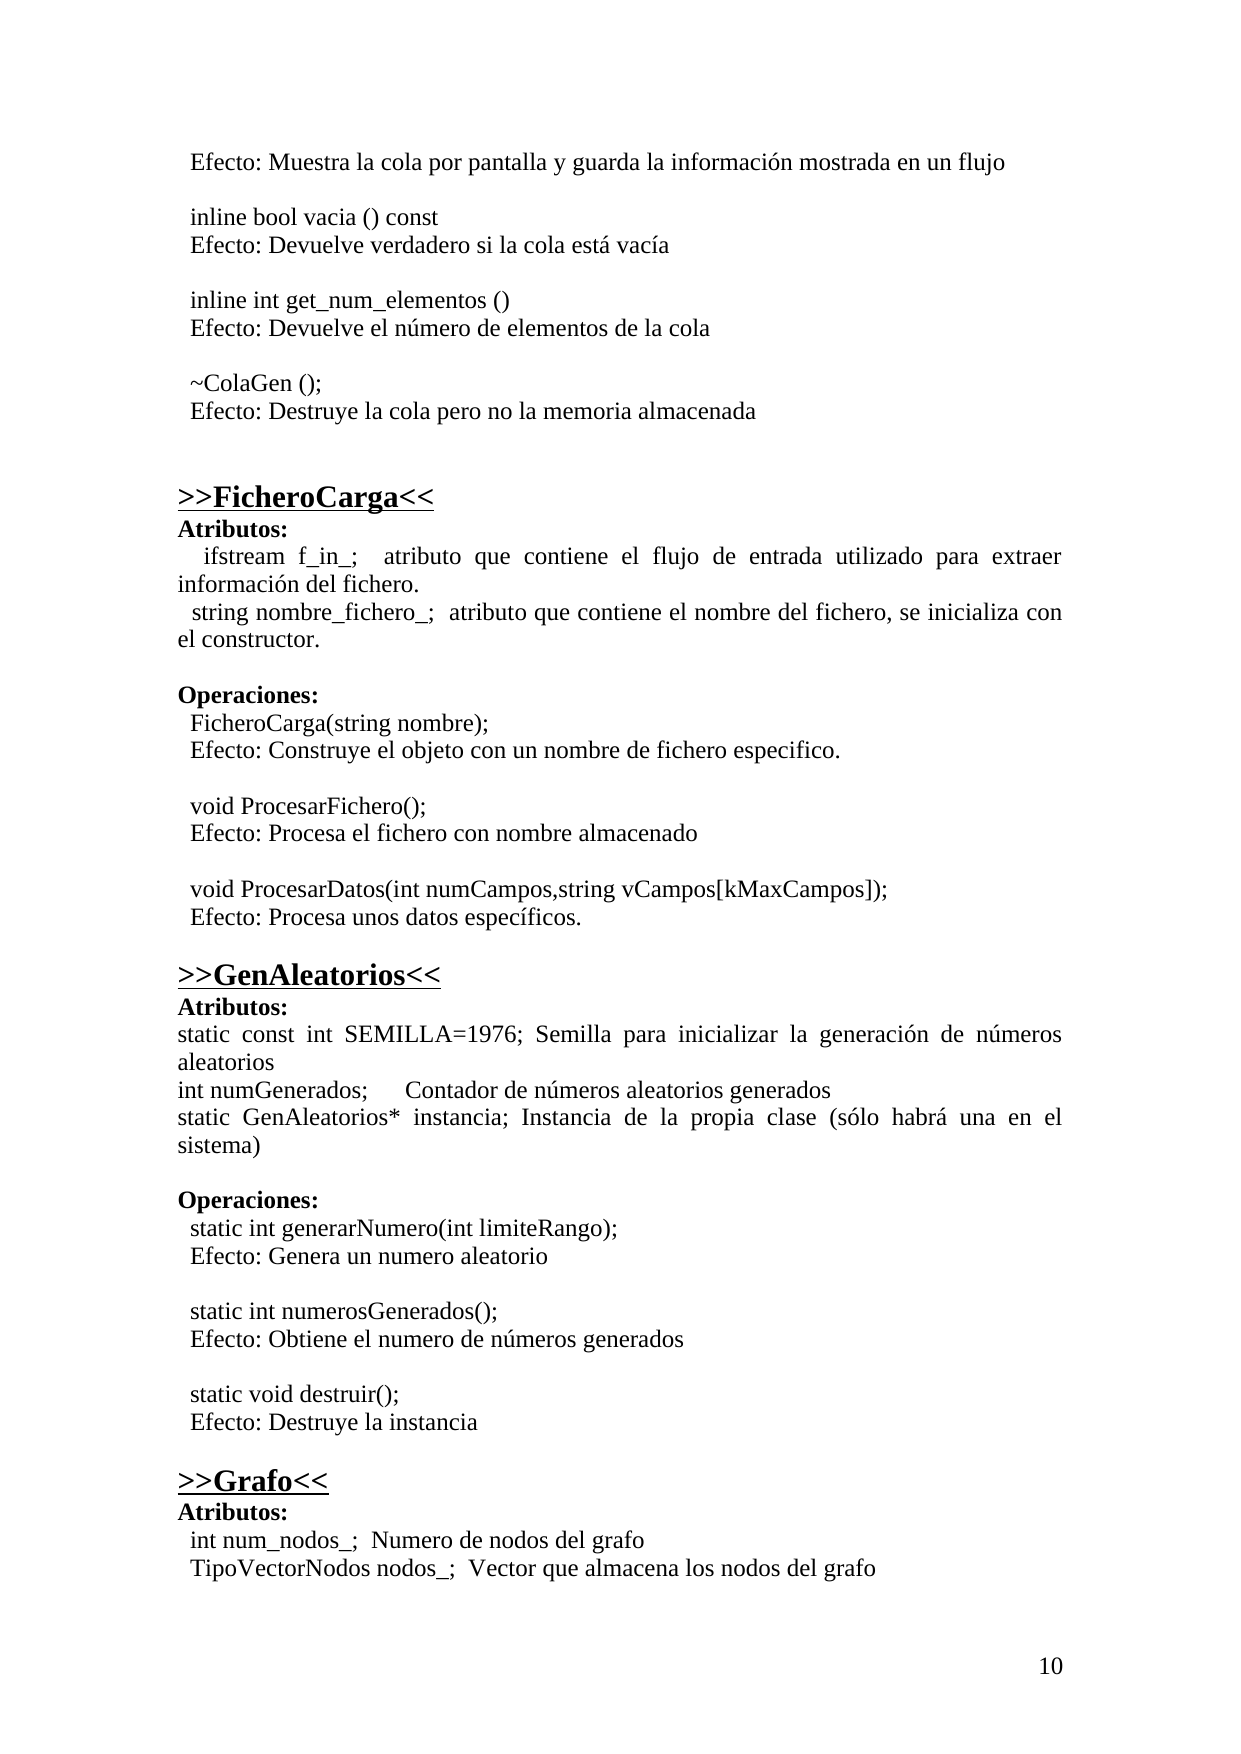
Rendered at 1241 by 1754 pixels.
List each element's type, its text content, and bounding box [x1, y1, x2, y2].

text Efecto: Devuelve verdadero si la cola está vacía [177, 231, 1063, 258]
text Efecto: Construye el objeto con un nombre de fichero especifico. [177, 736, 1063, 764]
text int num_nodos_; Numero de nodos del grafo [177, 1526, 1063, 1554]
text >>GenAleatorios<< [177, 958, 1063, 993]
text void ProcesarFichero(); [177, 792, 1063, 819]
text Operaciones: [177, 681, 1063, 709]
text string nombre_fichero_; atributo que contiene el nombre del fichero, se inicializa con el constructor. [177, 598, 1063, 653]
text >>FicheroCarga<< [177, 480, 1063, 515]
text Atributos: [177, 1498, 1063, 1526]
text Efecto: Devuelve el número de elementos de la cola [177, 314, 1063, 342]
text static GenAleatorios* instancia; Instancia de la propia clase (sólo habrá una en el sistema) [177, 1103, 1063, 1159]
text inline int get_num_elementos () [177, 286, 1063, 314]
text Efecto: Muestra la cola por pantalla y guarda la información mostrada en un flujo [177, 148, 1063, 175]
text ~ColaGen (); [177, 369, 1063, 397]
text static void destruir(); [177, 1381, 1063, 1408]
text inline bool vacia () const [177, 203, 1063, 231]
text Efecto: Procesa el fichero con nombre almacenado [177, 819, 1063, 847]
text Efecto: Destruye la instancia [177, 1408, 1063, 1436]
text ifstream f_in_; atributo que contiene el flujo de entrada utilizado para extraer información del fichero. [177, 542, 1063, 598]
text Efecto: Obtiene el numero de números generados [177, 1325, 1063, 1353]
text FicheroCarga(string nombre); [177, 709, 1063, 736]
text Efecto: Genera un numero aleatorio [177, 1242, 1063, 1270]
text Efecto: Procesa unos datos específicos. [177, 903, 1063, 930]
text int numGenerados; Contador de números aleatorios generados [177, 1076, 1063, 1103]
text Atributos: [177, 515, 1063, 542]
text static const int SEMILLA=1976; Semilla para inicializar la generación de números aleatorios [177, 1020, 1063, 1076]
text static int generarNumero(int limiteRango); [177, 1214, 1063, 1242]
text >>Grafo<< [177, 1464, 1063, 1498]
text Atributos: [177, 993, 1063, 1020]
text TipoVectorNodos nodos_; Vector que almacena los nodos del grafo [177, 1554, 1063, 1581]
text Operaciones: [177, 1187, 1063, 1214]
text static int numerosGenerados(); [177, 1297, 1063, 1325]
text Efecto: Destruye la cola pero no la memoria almacenada [177, 397, 1063, 425]
text void ProcesarDatos(int numCampos,string vCampos[kMaxCampos]); [177, 875, 1063, 903]
